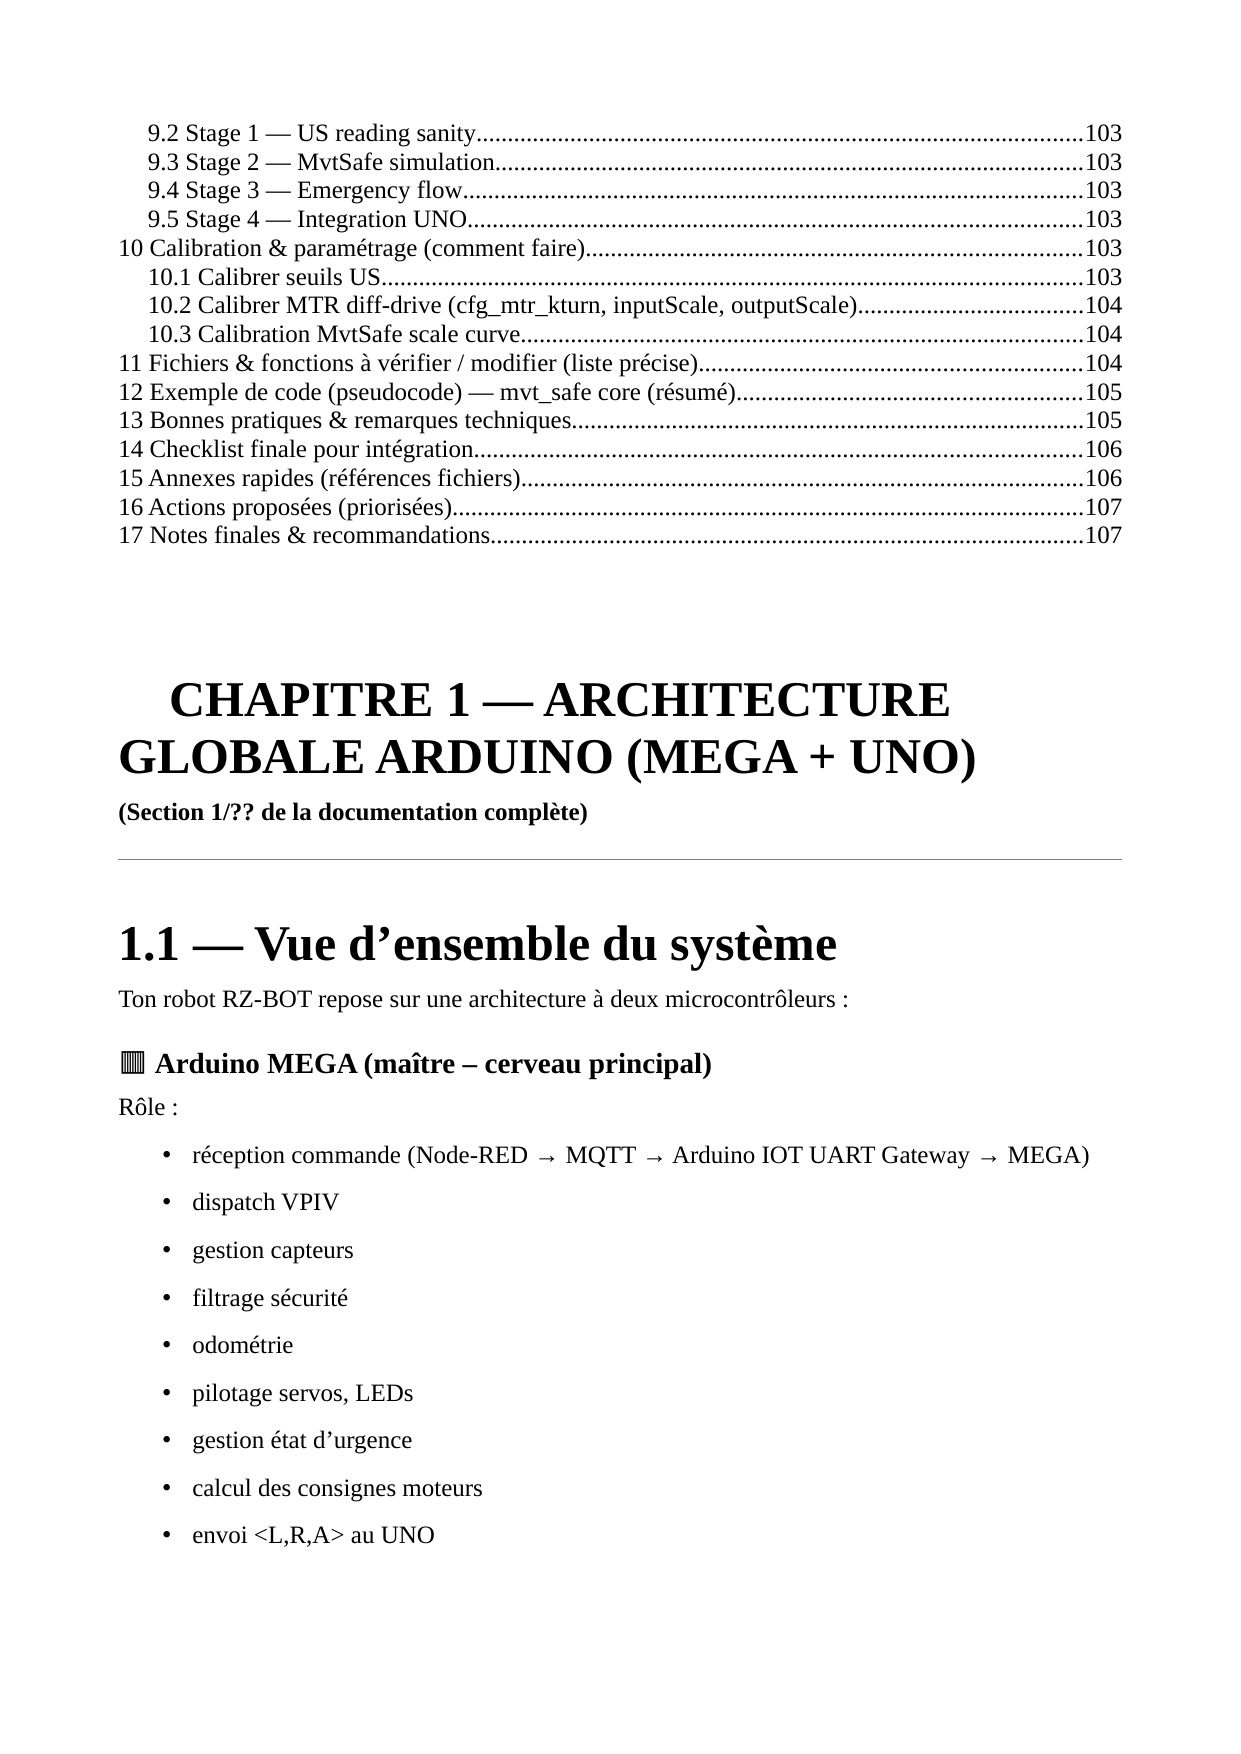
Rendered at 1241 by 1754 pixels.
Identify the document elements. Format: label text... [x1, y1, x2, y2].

text 10.2 Calibrer MTR diff-drive (cfg_mtr_kturn, inputScale, outputScale) 104 [148, 291, 1122, 319]
list réception commande (Node-RED → MQTT → Arduino IOT UART Gateway → MEGA) [162, 1140, 1122, 1168]
subtitle 🟥 Arduino MEGA (maître – cerveau principal) [118, 1046, 1122, 1080]
text 12 Exemple de code (pseudocode) — mvt_safe core (résumé) 105 [118, 377, 1122, 406]
text (Section 1/?? de la documentation complète) [118, 797, 1122, 826]
text Ton robot RZ-BOT repose sur une architecture à deux microcontrôleurs : [118, 984, 1122, 1013]
list envoi <L,R,A> au UNO [162, 1521, 1122, 1549]
subtitle 🧱 CHAPITRE 1 — ARCHITECTURE GLOBALE ARDUINO (MEGA + UNO) [118, 669, 1122, 784]
list pilotage servos, LEDs [162, 1378, 1122, 1407]
text 9.5 Stage 4 — Integration UNO 103 [148, 204, 1122, 233]
text 14 Checklist finale pour intégration 106 [118, 434, 1122, 463]
text 9.2 Stage 1 — US reading sanity 103 [148, 118, 1122, 147]
text Rôle : [118, 1092, 1122, 1121]
text 9.3 Stage 2 — MvtSafe simulation 103 [148, 147, 1122, 176]
text 9.4 Stage 3 — Emergency flow 103 [148, 176, 1122, 204]
list odométrie [162, 1330, 1122, 1359]
text 13 Bonnes pratiques & remarques techniques 105 [118, 406, 1122, 434]
text 17 Notes finales & recommandations 107 [118, 521, 1122, 549]
list calcul des consignes moteurs [162, 1473, 1122, 1502]
list dispatch VPIV [162, 1187, 1122, 1216]
text 10 Calibration & paramétrage (comment faire) 103 [118, 233, 1122, 262]
list filtrage sécurité [162, 1283, 1122, 1311]
list gestion capteurs [162, 1235, 1122, 1264]
text 11 Fichiers & fonctions à vérifier / modifier (liste précise) 104 [118, 348, 1122, 377]
text 16 Actions proposées (priorisées) 107 [118, 492, 1122, 521]
list gestion état d’urgence [162, 1425, 1122, 1454]
text 15 Annexes rapides (références fichiers) 106 [118, 463, 1122, 492]
subtitle 1.1 — Vue d’ensemble du système [118, 914, 1122, 971]
text 10.3 Calibration MvtSafe scale curve 104 [148, 319, 1122, 348]
text 10.1 Calibrer seuils US 103 [148, 262, 1122, 291]
